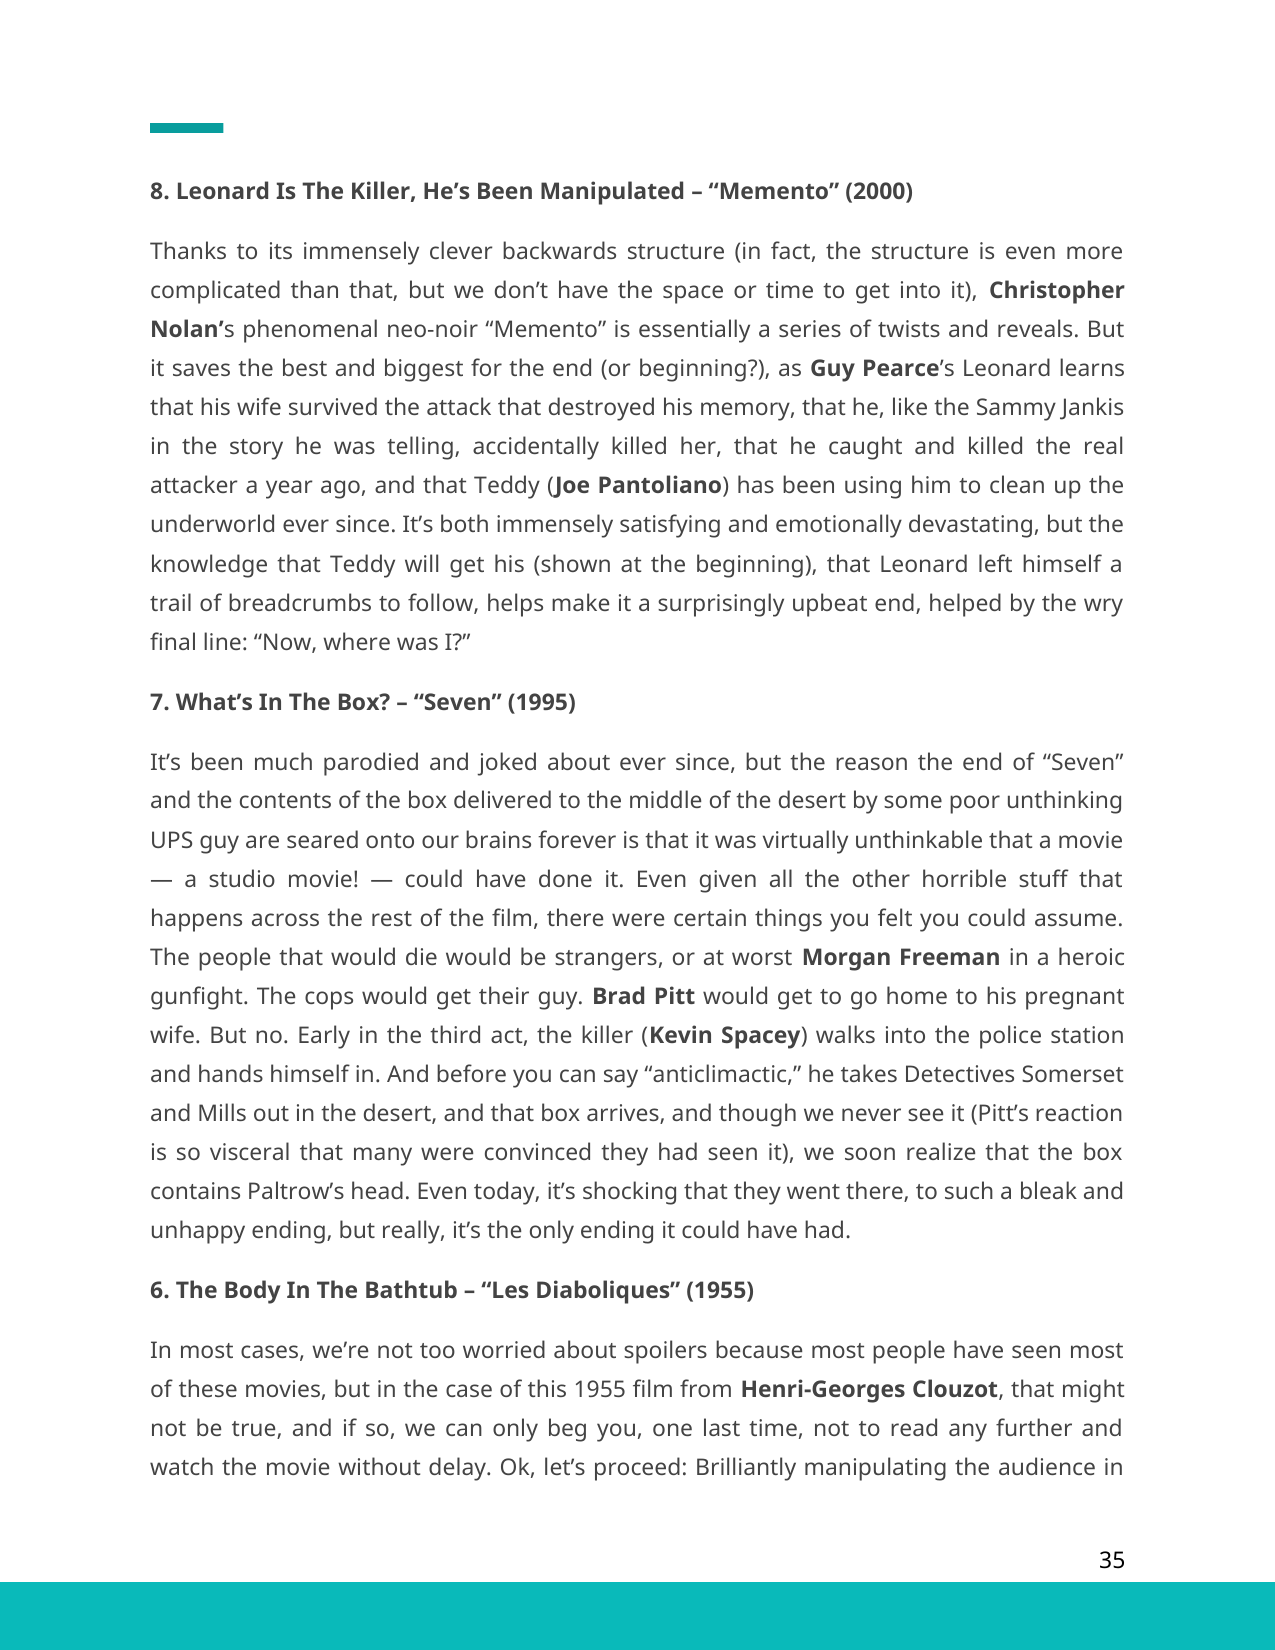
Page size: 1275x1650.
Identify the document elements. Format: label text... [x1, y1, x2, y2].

picture [0, 1582, 1275, 1650]
picture [150, 123, 224, 133]
text Thanks to its immensely clever backwards structure (in fact, the structure is even more complicated than that, but we don’t have the space or time to get into it), Christopher Nolan’s phenomenal neo-noir “Memento” is essentially a series of twists and reveals. But it saves the best and biggest for the end (or beginning?), as Guy Pearce’s Leonard learns that his wife survived the attack that destroyed his memory, that he, like the Sammy Jankis in the story he was telling, accidentally killed her, that he caught and killed the real attacker a year ago, and that Teddy (Joe Pantoliano) has been using him to clean up the underworld ever since. It’s both immensely satisfying and emotionally devastating, but the knowledge that Teddy will get his (shown at the beginning), that Leonard left himself a trail of breadcrumbs to follow, helps make it a surprisingly upbeat end, helped by the wry final line: “Now, where was I?” [150, 235, 1125, 657]
text In most cases, we’re not too worried about spoilers because most people have seen most of these movies, but in the case of this 1955 film from Henri-Georges Clouzot, that might not be true, and if so, we can only beg you, one last time, not to read any further and watch the movie without delay. Ok, let’s proceed: Brilliantly manipulating the audience in [150, 1334, 1125, 1482]
text 6. The Body In The Bathtub – “Les Diaboliques” (1955) [150, 1274, 1125, 1305]
text 8. Leonard Is The Killer, He’s Been Manipulated – “Memento” (2000) [150, 175, 1125, 206]
text 7. What’s In The Box? – “Seven” (1995) [150, 686, 1125, 717]
text It’s been much parodied and joked about ever since, but the reason the end of “Seven” and the contents of the box delivered to the middle of the desert by some poor unthinking UPS guy are seared onto our brains forever is that it was virtually unthinkable that a movie — a studio movie! — could have done it. Even given all the other horrible stuff that happens across the rest of the film, there were certain things you felt you could assume. The people that would die would be strangers, or at worst Morgan Freeman in a heroic gunfight. The cops would get their guy. Brad Pitt would get to go home to his pregnant wife. But no. Early in the third act, the killer (Kevin Spacey) walks into the police station and hands himself in. And before you can say “anticlimactic,” he takes Detectives Somerset and Mills out in the desert, and that box arrives, and though we never see it (Pitt’s reaction is so visceral that many were convinced they had seen it), we soon realize that the box contains Paltrow’s head. Even today, it’s shocking that they went there, to such a bleak and unhappy ending, but really, it’s the only ending it could have had. [150, 745, 1125, 1245]
